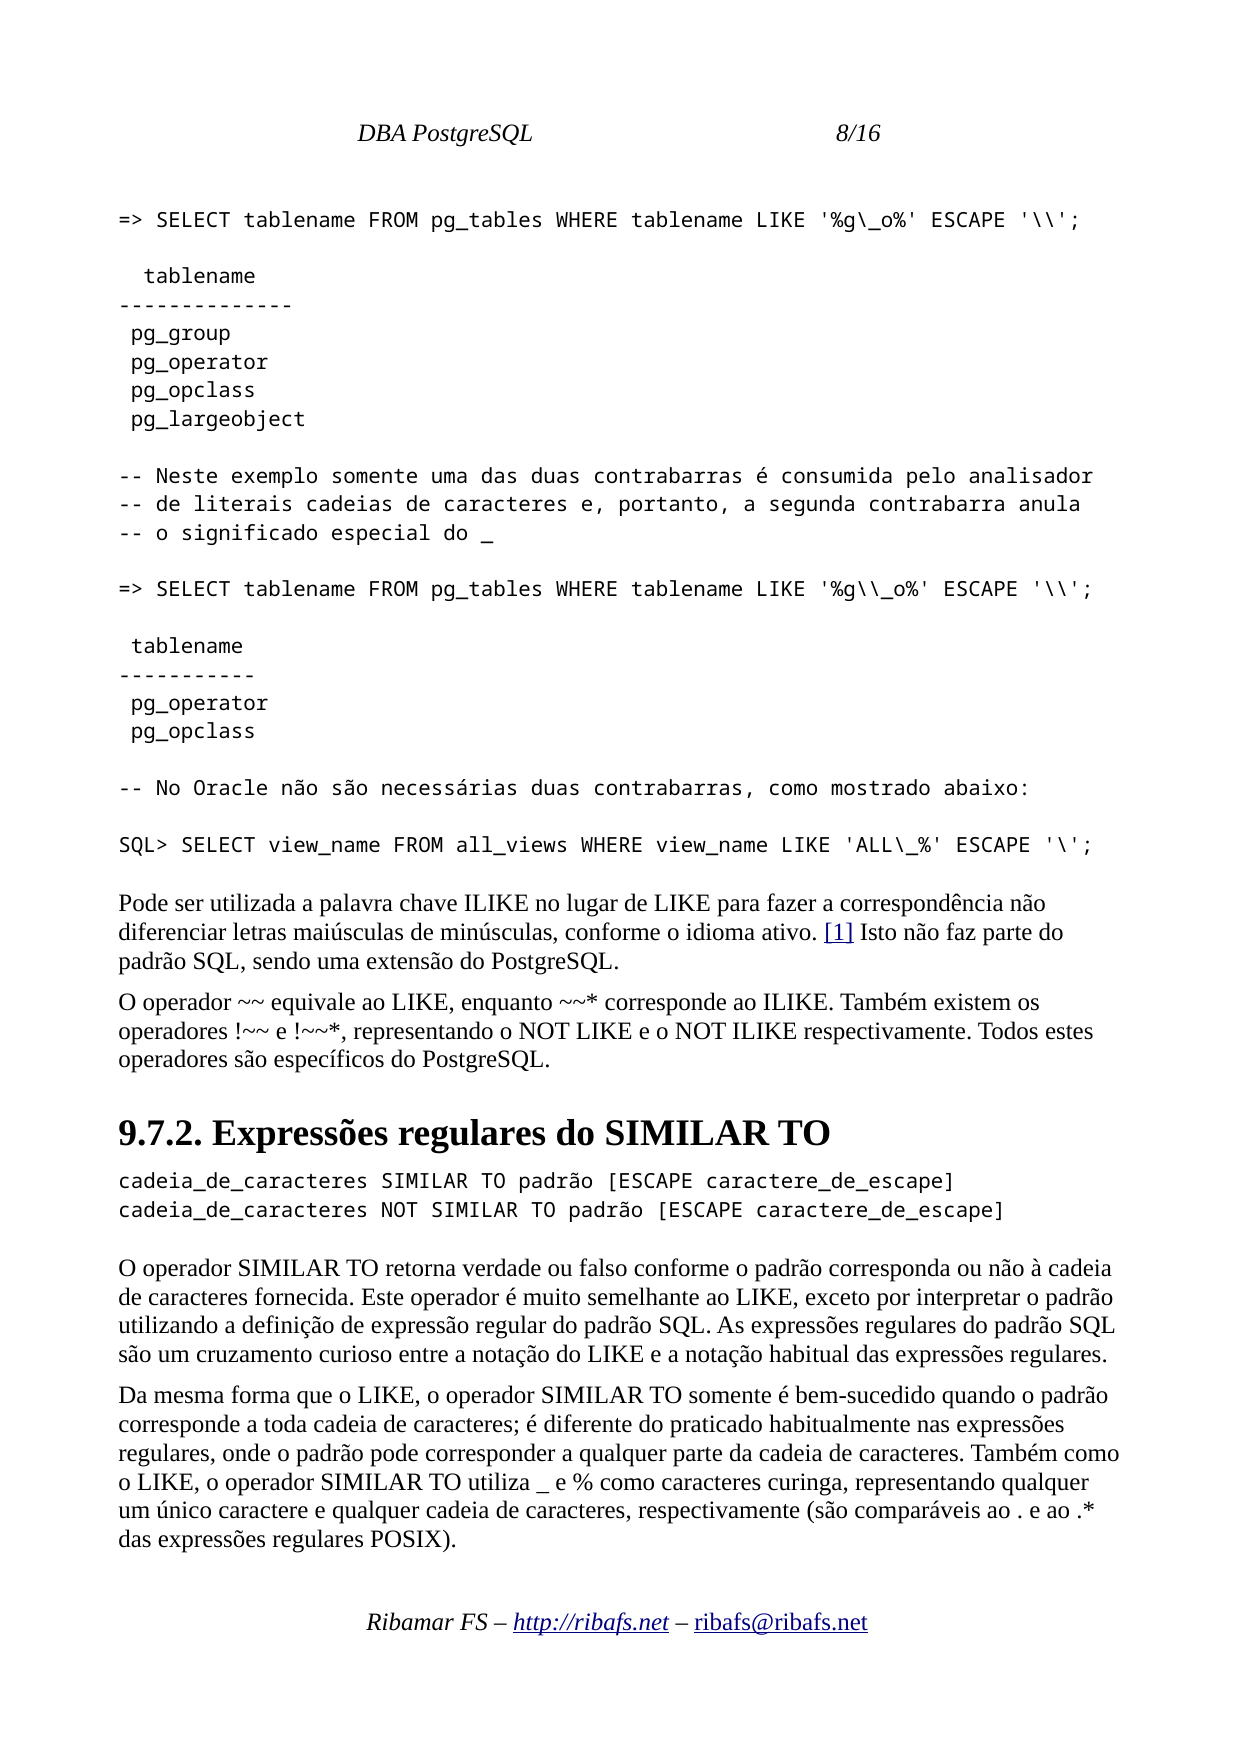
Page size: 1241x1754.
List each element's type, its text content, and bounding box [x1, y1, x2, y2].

text cadeia_de_caracteres SIMILAR TO padrão [ESCAPE caractere_de_escape] [118, 1166, 1122, 1195]
text pg_opclass [118, 375, 1122, 404]
text -- No Oracle não são necessárias duas contrabarras, como mostrado abaixo: [118, 773, 1122, 802]
text O operador ~~ equivale ao LIKE, enquanto ~~* corresponde ao ILIKE. Também existem os operadores !~~ e !~~*, representando o NOT LIKE e o NOT ILIKE respectivamente. Todos estes operadores são específicos do PostgreSQL. [118, 987, 1122, 1073]
text tablename [118, 262, 1122, 290]
text pg_opclass [118, 717, 1122, 745]
text ----------- [118, 660, 1122, 688]
text -- de literais cadeias de caracteres e, portanto, a segunda contrabarra anula [118, 489, 1122, 518]
text tablename [118, 631, 1122, 660]
subtitle 9.7.2. Expressões regulares do SIMILAR TO [118, 1111, 1122, 1154]
text pg_operator [118, 688, 1122, 717]
text O operador SIMILAR TO retorna verdade ou falso conforme o padrão corresponda ou não à cadeia de caracteres fornecida. Este operador é muito semelhante ao LIKE, exceto por interpretar o padrão utilizando a definição de expressão regular do padrão SQL. As expressões regulares do padrão SQL são um cruzamento curioso entre a notação do LIKE e a notação habitual das expressões regulares. [118, 1253, 1122, 1368]
text -- Neste exemplo somente uma das duas contrabarras é consumida pelo analisador [118, 461, 1122, 489]
text => SELECT tablename FROM pg_tables WHERE tablename LIKE '%g\\_o%' ESCAPE '\\'; [118, 574, 1122, 603]
text SQL> SELECT view_name FROM all_views WHERE view_name LIKE 'ALL\_%' ESCAPE '\'; [118, 830, 1122, 859]
text Pode ser utilizada a palavra chave ILIKE no lugar de LIKE para fazer a correspondência não diferenciar letras maiúsculas de minúsculas, conforme o idioma ativo. [1] Isto não faz parte do padrão SQL, sendo uma extensão do PostgreSQL. [118, 888, 1122, 974]
text -------------- [118, 290, 1122, 318]
text -- o significado especial do _ [118, 518, 1122, 546]
text pg_largeobject [118, 404, 1122, 432]
text => SELECT tablename FROM pg_tables WHERE tablename LIKE '%g\_o%' ESCAPE '\\'; [118, 205, 1122, 233]
text Da mesma forma que o LIKE, o operador SIMILAR TO somente é bem-sucedido quando o padrão corresponde a toda cadeia de caracteres; é diferente do praticado habitualmente nas expressões regulares, onde o padrão pode corresponder a qualquer parte da cadeia de caracteres. Também como o LIKE, o operador SIMILAR TO utiliza _ e % como caracteres curinga, representando qualquer um único caractere e qualquer cadeia de caracteres, respectivamente (são comparáveis ao . e ao .* das expressões regulares POSIX). [118, 1380, 1122, 1553]
text pg_group [118, 318, 1122, 347]
text cadeia_de_caracteres NOT SIMILAR TO padrão [ESCAPE caractere_de_escape] [118, 1195, 1122, 1223]
text pg_operator [118, 347, 1122, 375]
